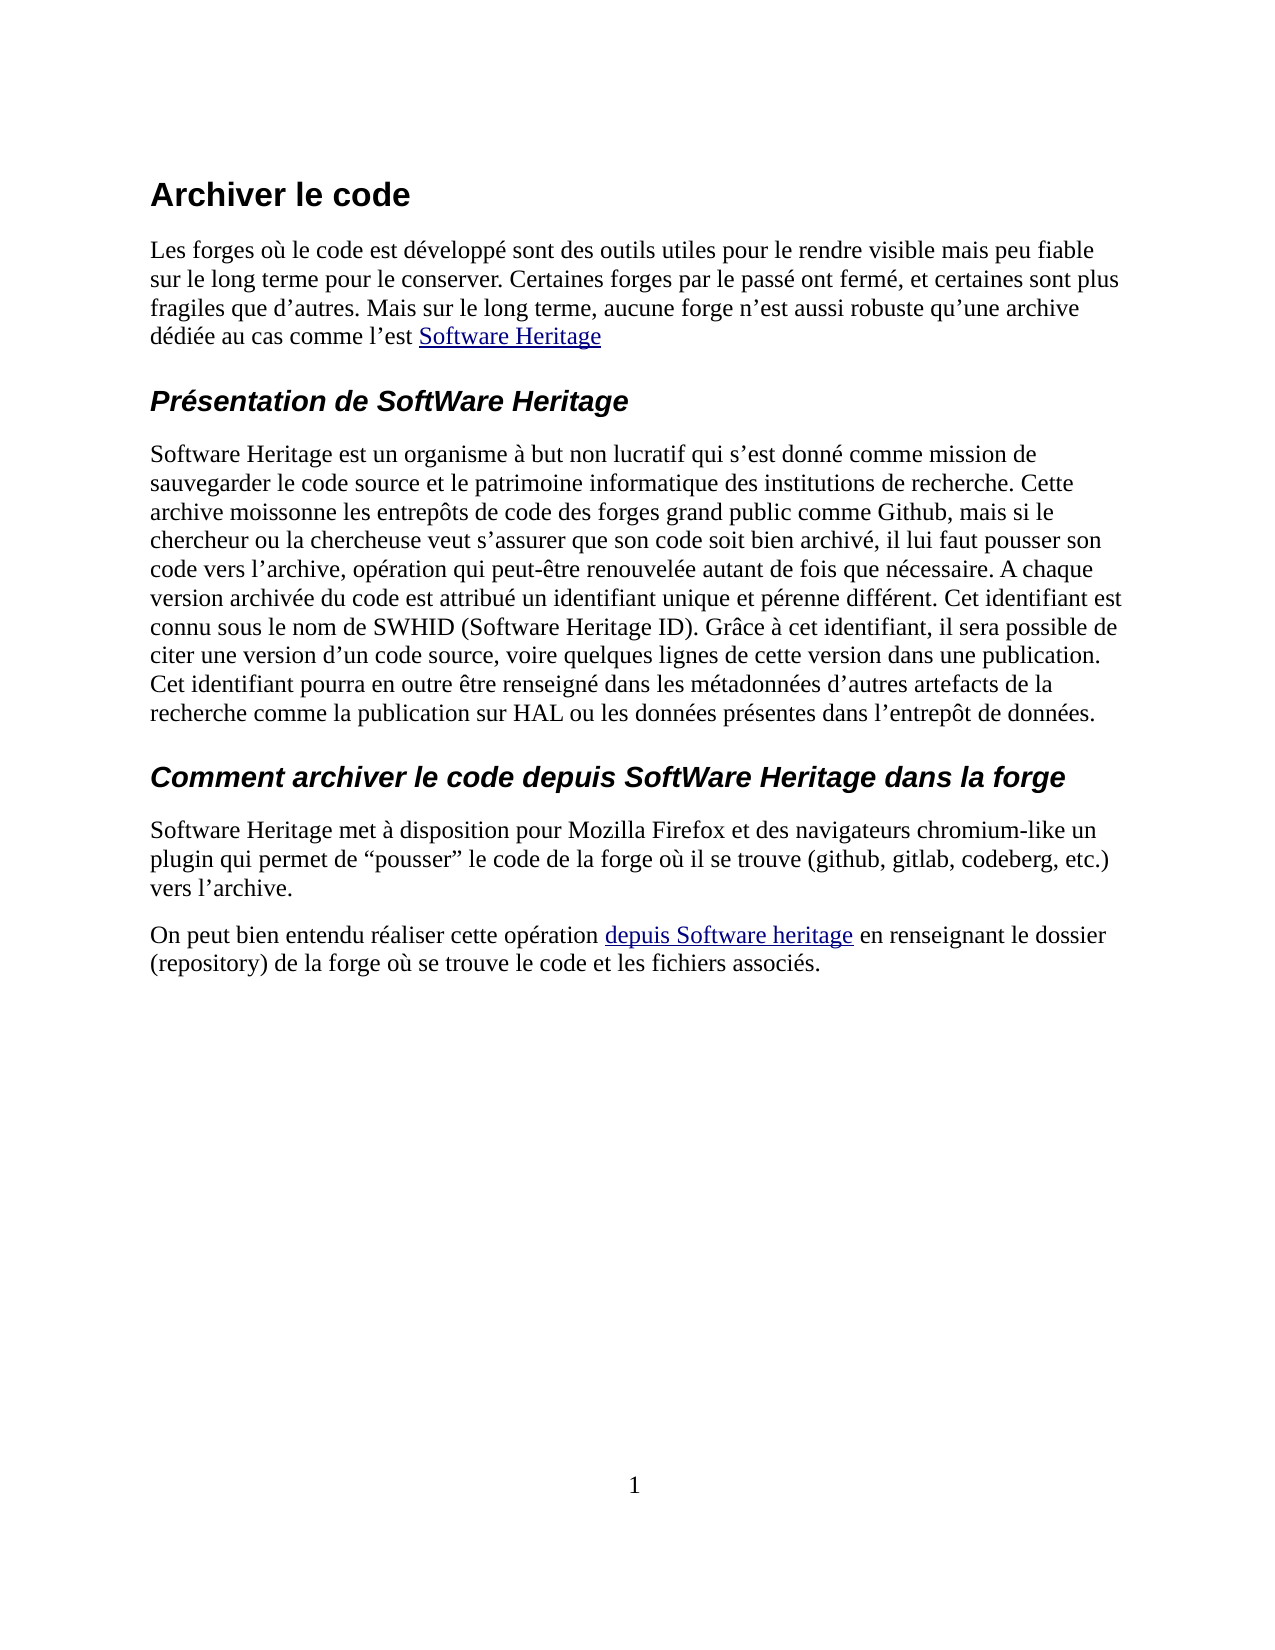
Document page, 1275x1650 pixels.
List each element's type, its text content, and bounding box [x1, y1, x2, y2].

text Les forges où le code est développé sont des outils utiles pour le rendre visible mais peu fiable sur le long terme pour le conserver. Certaines forges par le passé ont fermé, et certaines sont plus fragiles que d’autres. Mais sur le long terme, aucune forge n’est aussi robuste qu’une archive dédiée au cas comme l’est Software Heritage [150, 235, 1125, 350]
text Software Heritage met à disposition pour Mozilla Firefox et des navigateurs chromium-like un plugin qui permet de “pousser” le code de la forge où il se trouve (github, gitlab, codeberg, etc.) vers l’archive. [150, 816, 1125, 902]
text Software Heritage est un organisme à but non lucratif qui s’est donné comme mission de sauvegarder le code source et le patrimoine informatique des institutions de recherche. Cette archive moissonne les entrepôts de code des forges grand public comme Github, mais si le chercheur ou la chercheuse veut s’assurer que son code soit bien archivé, il lui faut pousser son code vers l’archive, opération qui peut-être renouvelée autant de fois que nécessaire. A chaque version archivée du code est attribué un identifiant unique et pérenne différent. Cet identifiant est connu sous le nom de SWHID (Software Heritage ID). Grâce à cet identifiant, il sera possible de citer une version d’un code source, voire quelques lignes de cette version dans une publication. Cet identifiant pourra en outre être renseigné dans les métadonnées d’autres artefacts de la recherche comme la publication sur HAL ou les données présentes dans l’entrepôt de données. [150, 439, 1125, 727]
subtitle Présentation de SoftWare Heritage [150, 384, 1125, 418]
text On peut bien entendu réaliser cette opération depuis Software heritage en renseignant le dossier (repository) de la forge où se trouve le code et les fichiers associés. [150, 920, 1125, 977]
subtitle Archiver le code [150, 175, 1125, 214]
subtitle Comment archiver le code depuis SoftWare Heritage dans la forge [150, 761, 1125, 794]
